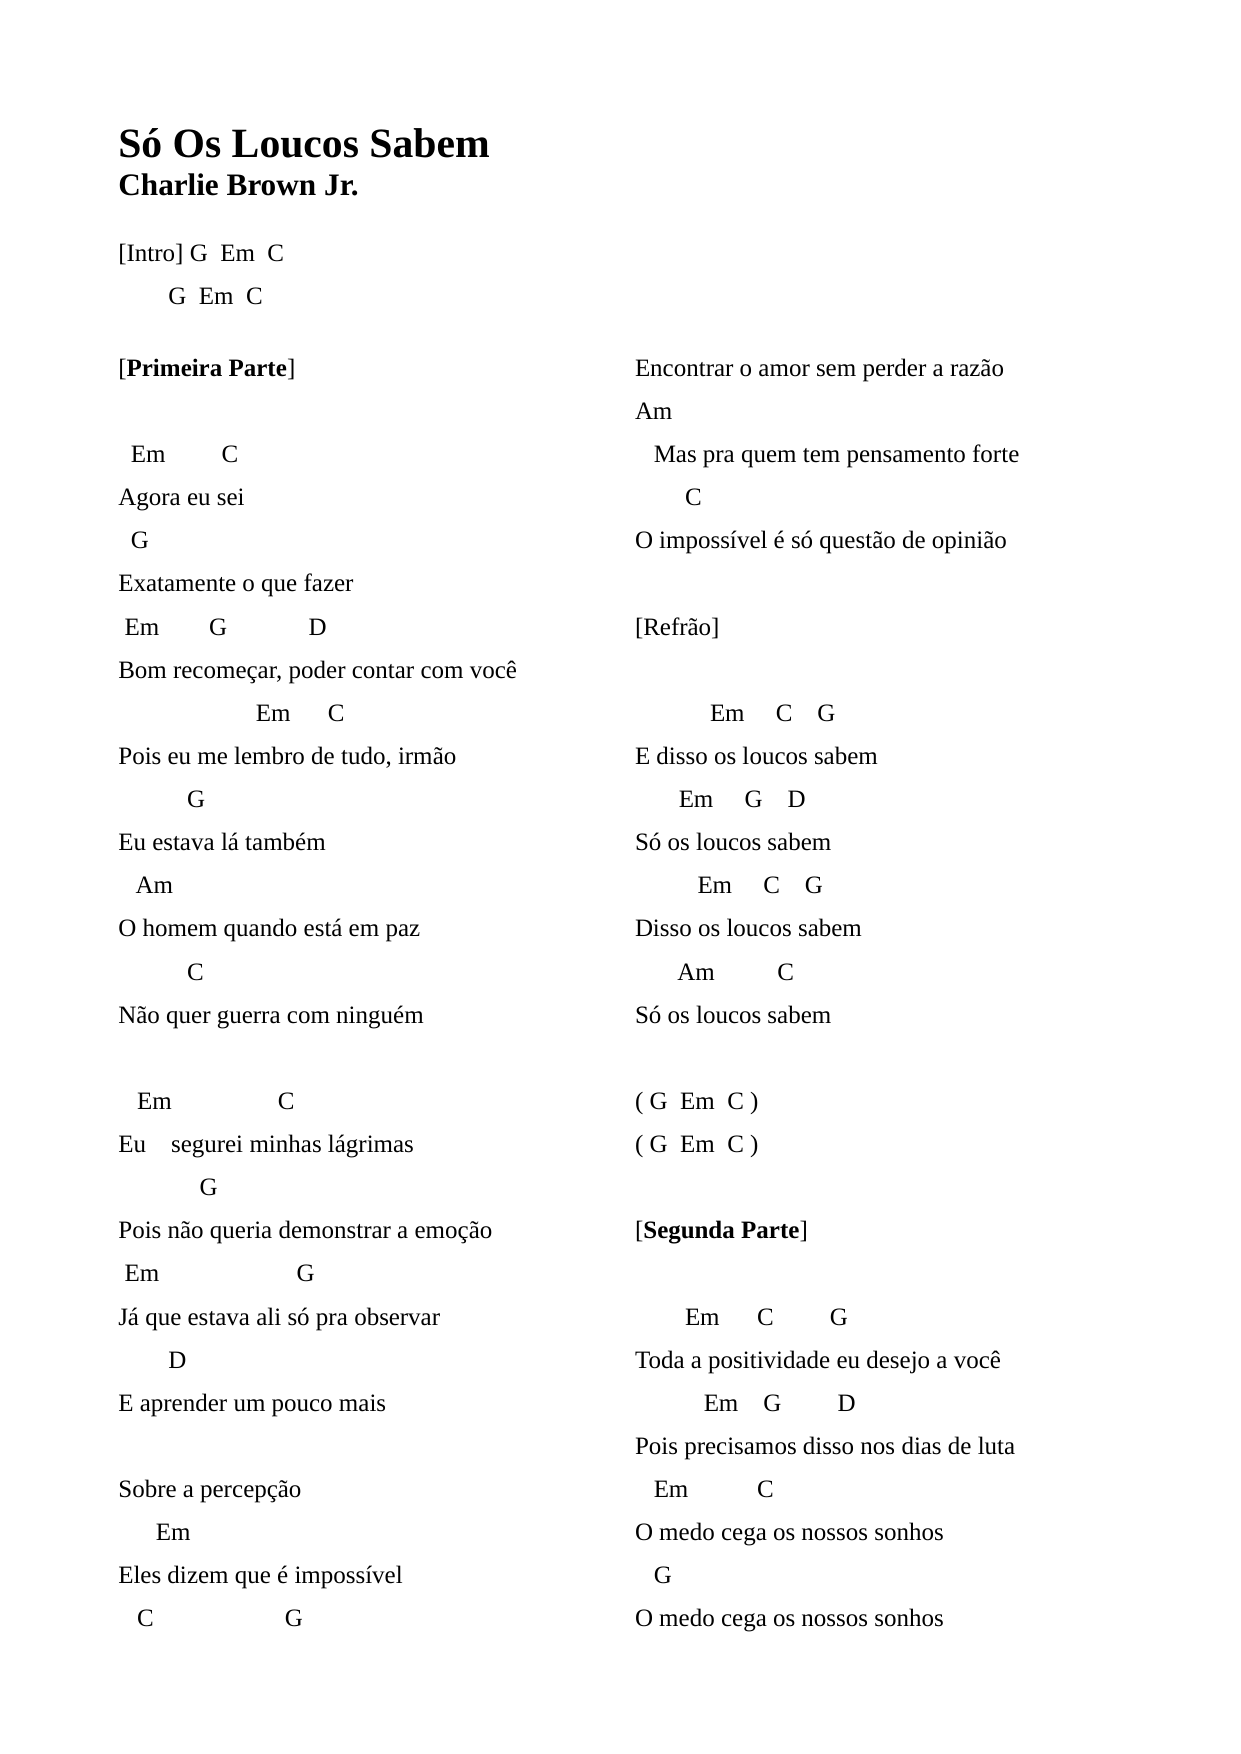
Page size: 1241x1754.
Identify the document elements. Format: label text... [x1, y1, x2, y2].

text [Primeira Parte] [118, 353, 605, 382]
text Em C G [635, 1302, 1122, 1330]
text Não quer guerra com ninguém [118, 1000, 605, 1028]
text Só os loucos sabem [635, 1000, 1122, 1028]
text Pois não queria demonstrar a emoção [118, 1215, 605, 1244]
text E aprender um pouco mais [118, 1388, 605, 1417]
text [Segunda Parte] [635, 1215, 1122, 1244]
text Eu estava lá também [118, 827, 605, 856]
text O medo cega os nossos sonhos [635, 1517, 1122, 1546]
text Só os loucos sabem [635, 827, 1122, 856]
text Em C [118, 439, 605, 468]
text G Em C [118, 281, 1122, 310]
text O impossível é só questão de opinião [635, 525, 1122, 554]
text Am [635, 396, 1122, 425]
text ( G Em C ) [635, 1086, 1122, 1115]
text Toda a positividade eu desejo a você [635, 1345, 1122, 1373]
text E disso os loucos sabem [635, 741, 1122, 770]
text Em C [118, 698, 605, 727]
text Em G [118, 1258, 605, 1287]
text Em C G [635, 698, 1122, 727]
text Já que estava ali só pra observar [118, 1302, 605, 1330]
text Em C G [635, 870, 1122, 899]
text Agora eu sei [118, 482, 605, 511]
text Em G D [635, 784, 1122, 813]
text Pois precisamos disso nos dias de luta [635, 1431, 1122, 1460]
text Em G D [118, 612, 605, 640]
text [Refrão] [635, 612, 1122, 640]
text Em C [635, 1474, 1122, 1503]
text Em [118, 1517, 605, 1546]
text Em G D [635, 1388, 1122, 1417]
text Am [118, 870, 605, 899]
text Encontrar o amor sem perder a razão [635, 353, 1122, 382]
text C G [118, 1603, 605, 1632]
text Bom recomeçar, poder contar com você [118, 655, 605, 683]
text Eu segurei minhas lágrimas [118, 1129, 605, 1158]
text G [118, 525, 605, 554]
text D [118, 1345, 605, 1373]
text Em C [118, 1086, 605, 1115]
text Exatamente o que fazer [118, 568, 605, 597]
text O homem quando está em paz [118, 913, 605, 942]
text Disso os loucos sabem [635, 913, 1122, 942]
text Eles dizem que é impossível [118, 1560, 605, 1589]
text Am C [635, 957, 1122, 985]
text Mas pra quem tem pensamento forte [635, 439, 1122, 468]
text ( G Em C ) [635, 1129, 1122, 1158]
text C [635, 482, 1122, 511]
text Pois eu me lembro de tudo, irmão [118, 741, 605, 770]
text Charlie Brown Jr. [118, 166, 1122, 202]
text C [118, 957, 605, 985]
text G [635, 1560, 1122, 1589]
text O medo cega os nossos sonhos [635, 1603, 1122, 1632]
text G [118, 1172, 605, 1201]
text G [118, 784, 605, 813]
text Só Os Loucos Sabem [118, 118, 1122, 166]
text [Intro] G Em C [118, 238, 1122, 267]
text Sobre a percepção [118, 1474, 605, 1503]
